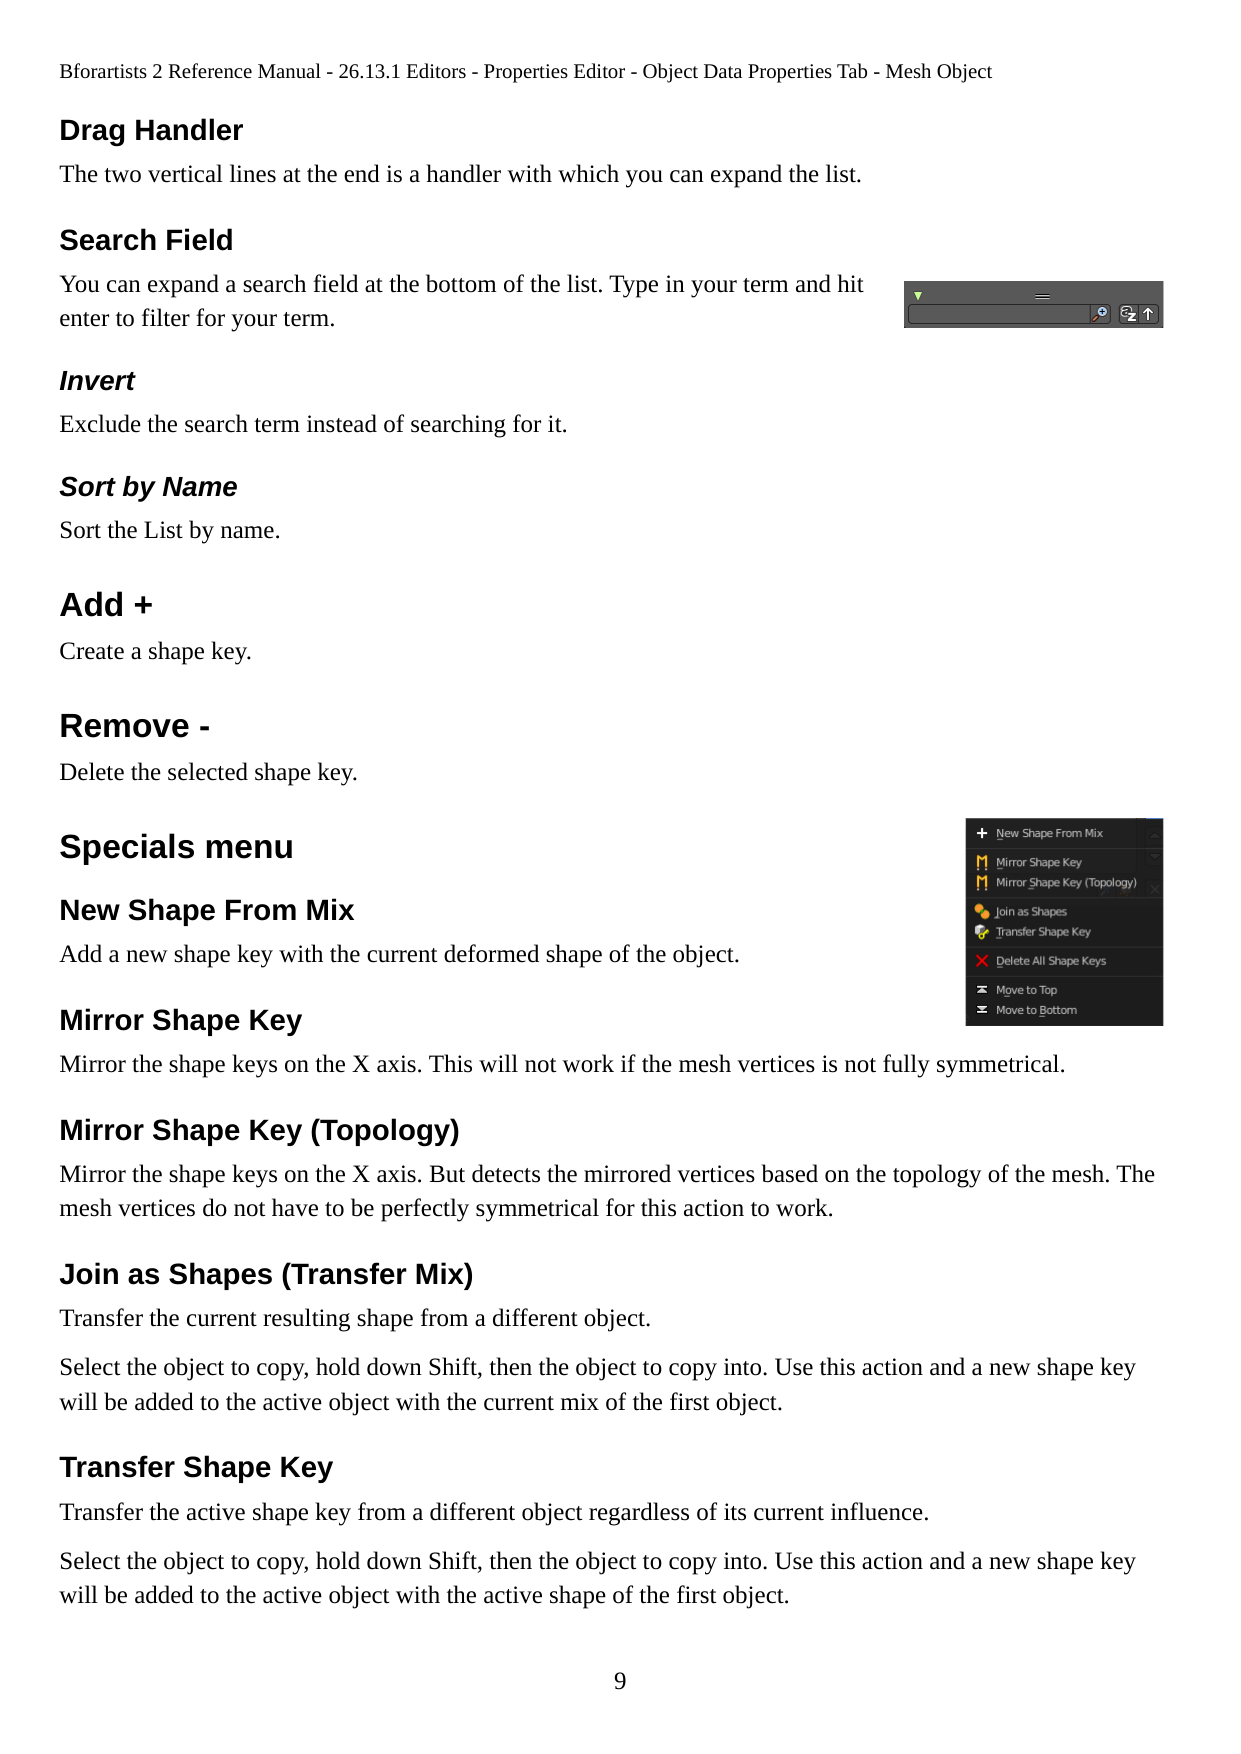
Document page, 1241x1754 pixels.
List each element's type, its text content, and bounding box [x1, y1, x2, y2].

subtitle Transfer Shape Key [59, 1450, 1181, 1484]
text Exclude the search term instead of searching for it. [59, 409, 1181, 438]
subtitle Remove - [59, 706, 1181, 745]
picture [965, 818, 1164, 1026]
text Select the object to copy, hold down Shift, then the object to copy into. Use this action and a new shape key will be added to the active object with the active shape of the first object. [59, 1546, 1181, 1609]
text You can expand a search field at the bottom of the list. Type in your term and hit enter to filter for your term. [59, 269, 1181, 332]
text The two vertical lines at the end is a handler with which you can expand the list. [59, 159, 1181, 188]
text Delete the selected shape key. [59, 757, 1181, 786]
subtitle Mirror Shape Key (Topology) [59, 1113, 1181, 1146]
subtitle Specials menu [59, 827, 965, 866]
text Mirror the shape keys on the X axis. But detects the mirrored vertices based on the topology of the mesh. The mesh vertices do not have to be perfectly symmetrical for this action to work. [59, 1159, 1181, 1222]
text Transfer the active shape key from a different object regardless of its current influence. [59, 1497, 1181, 1525]
subtitle Search Field [59, 222, 1181, 256]
subtitle New Shape From Mix [59, 893, 965, 927]
text Sort the List by name. [59, 515, 1181, 544]
text Create a shape key. [59, 636, 1181, 665]
subtitle [1164, 827, 1181, 866]
subtitle [1164, 893, 1181, 927]
text Add a new shape key with the current deformed shape of the object. [59, 939, 965, 968]
picture [904, 281, 1164, 328]
subtitle Mirror Shape Key [59, 1003, 1181, 1036]
subtitle Drag Handler [59, 113, 1181, 146]
subtitle Invert [59, 365, 1181, 397]
subtitle Sort by Name [59, 471, 1181, 503]
subtitle Add + [59, 585, 1181, 624]
text Mirror the shape keys on the X axis. This will not work if the mesh vertices is not fully symmetrical. [59, 1049, 1181, 1078]
text Select the object to copy, hold down Shift, then the object to copy into. Use this action and a new shape key will be added to the active object with the current mix of the first object. [59, 1352, 1181, 1416]
text Transfer the current resulting shape from a different object. [59, 1303, 1181, 1332]
subtitle Join as Shapes (Transfer Mix) [59, 1257, 1181, 1291]
